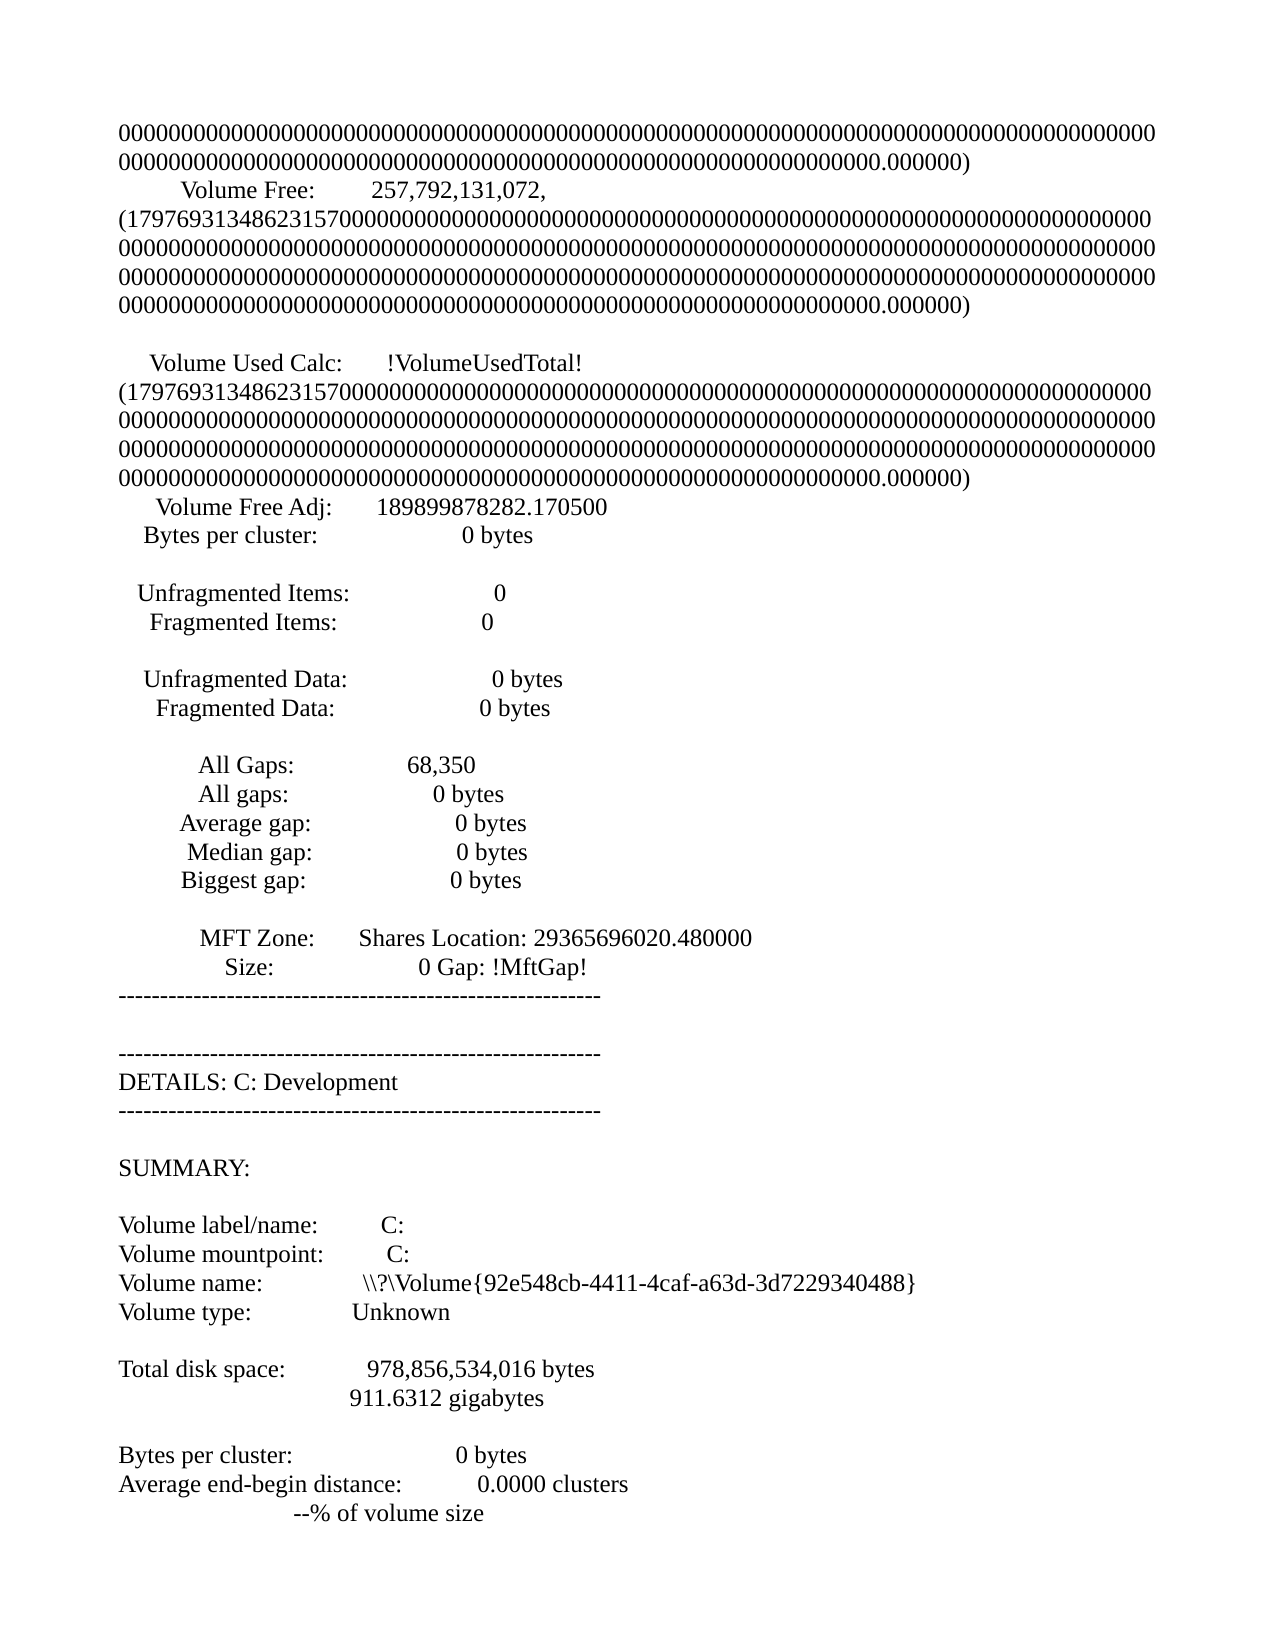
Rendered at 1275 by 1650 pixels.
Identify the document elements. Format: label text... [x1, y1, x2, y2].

text Volume name: \\?\Volume{92e548cb-4411-4caf-a63d-3d7229340488} [118, 1268, 1157, 1297]
text Unfragmented Data: 0 bytes [118, 664, 1157, 693]
text Size: 0 Gap: !MftGap! [118, 952, 1157, 981]
text All Gaps: 68,350 [118, 751, 1157, 779]
text MFT Zone: Shares Location: 29365696020.480000 [118, 923, 1157, 952]
text Volume Free: 257,792,131,072, (179769313486231570000000000000000000000000000000000000000000000000000000000000000000000000000000000000000000000000000000000000000000000000000000000000000000000000000000000000000000000000000000000000000000000000000000000000000000000000000000000000000000000000000000000000000000000000000000000000000000000000000.000000) [118, 176, 1157, 319]
text ---------------------------------------------------------- [118, 981, 1157, 1009]
text Median gap: 0 bytes [118, 837, 1157, 866]
text Volume label/name: C: [118, 1211, 1157, 1239]
text Bytes per cluster: 0 bytes [118, 521, 1157, 549]
text Total disk space: 978,856,534,016 bytes [118, 1354, 1157, 1383]
text ---------------------------------------------------------- [118, 1038, 1157, 1067]
text 000000000000000000000000000000000000000000000000000000000000000000000000000000000000000000000000000000000000000000000000000000000000000000000000.000000) [118, 118, 1157, 176]
text Average end-begin distance: 0.0000 clusters [118, 1469, 1157, 1498]
text Volume mountpoint: C: [118, 1239, 1157, 1268]
text All gaps: 0 bytes [118, 779, 1157, 808]
text Bytes per cluster: 0 bytes [118, 1441, 1157, 1469]
text Volume Used Calc: !VolumeUsedTotal! (179769313486231570000000000000000000000000000000000000000000000000000000000000000000000000000000000000000000000000000000000000000000000000000000000000000000000000000000000000000000000000000000000000000000000000000000000000000000000000000000000000000000000000000000000000000000000000000000000000000000000000000.000000) [118, 348, 1157, 492]
text Average gap: 0 bytes [118, 808, 1157, 837]
text DETAILS: C: Development [118, 1067, 1157, 1096]
text 911.6312 gigabytes [118, 1383, 1157, 1412]
text Volume Free Adj: 189899878282.170500 [118, 492, 1157, 521]
text Fragmented Items: 0 [118, 607, 1157, 636]
text Biggest gap: 0 bytes [118, 866, 1157, 894]
text SUMMARY: [118, 1153, 1157, 1182]
text Fragmented Data: 0 bytes [118, 693, 1157, 722]
text Unfragmented Items: 0 [118, 578, 1157, 607]
text ---------------------------------------------------------- [118, 1096, 1157, 1124]
text Volume type: Unknown [118, 1297, 1157, 1326]
text --% of volume size [118, 1498, 1157, 1527]
